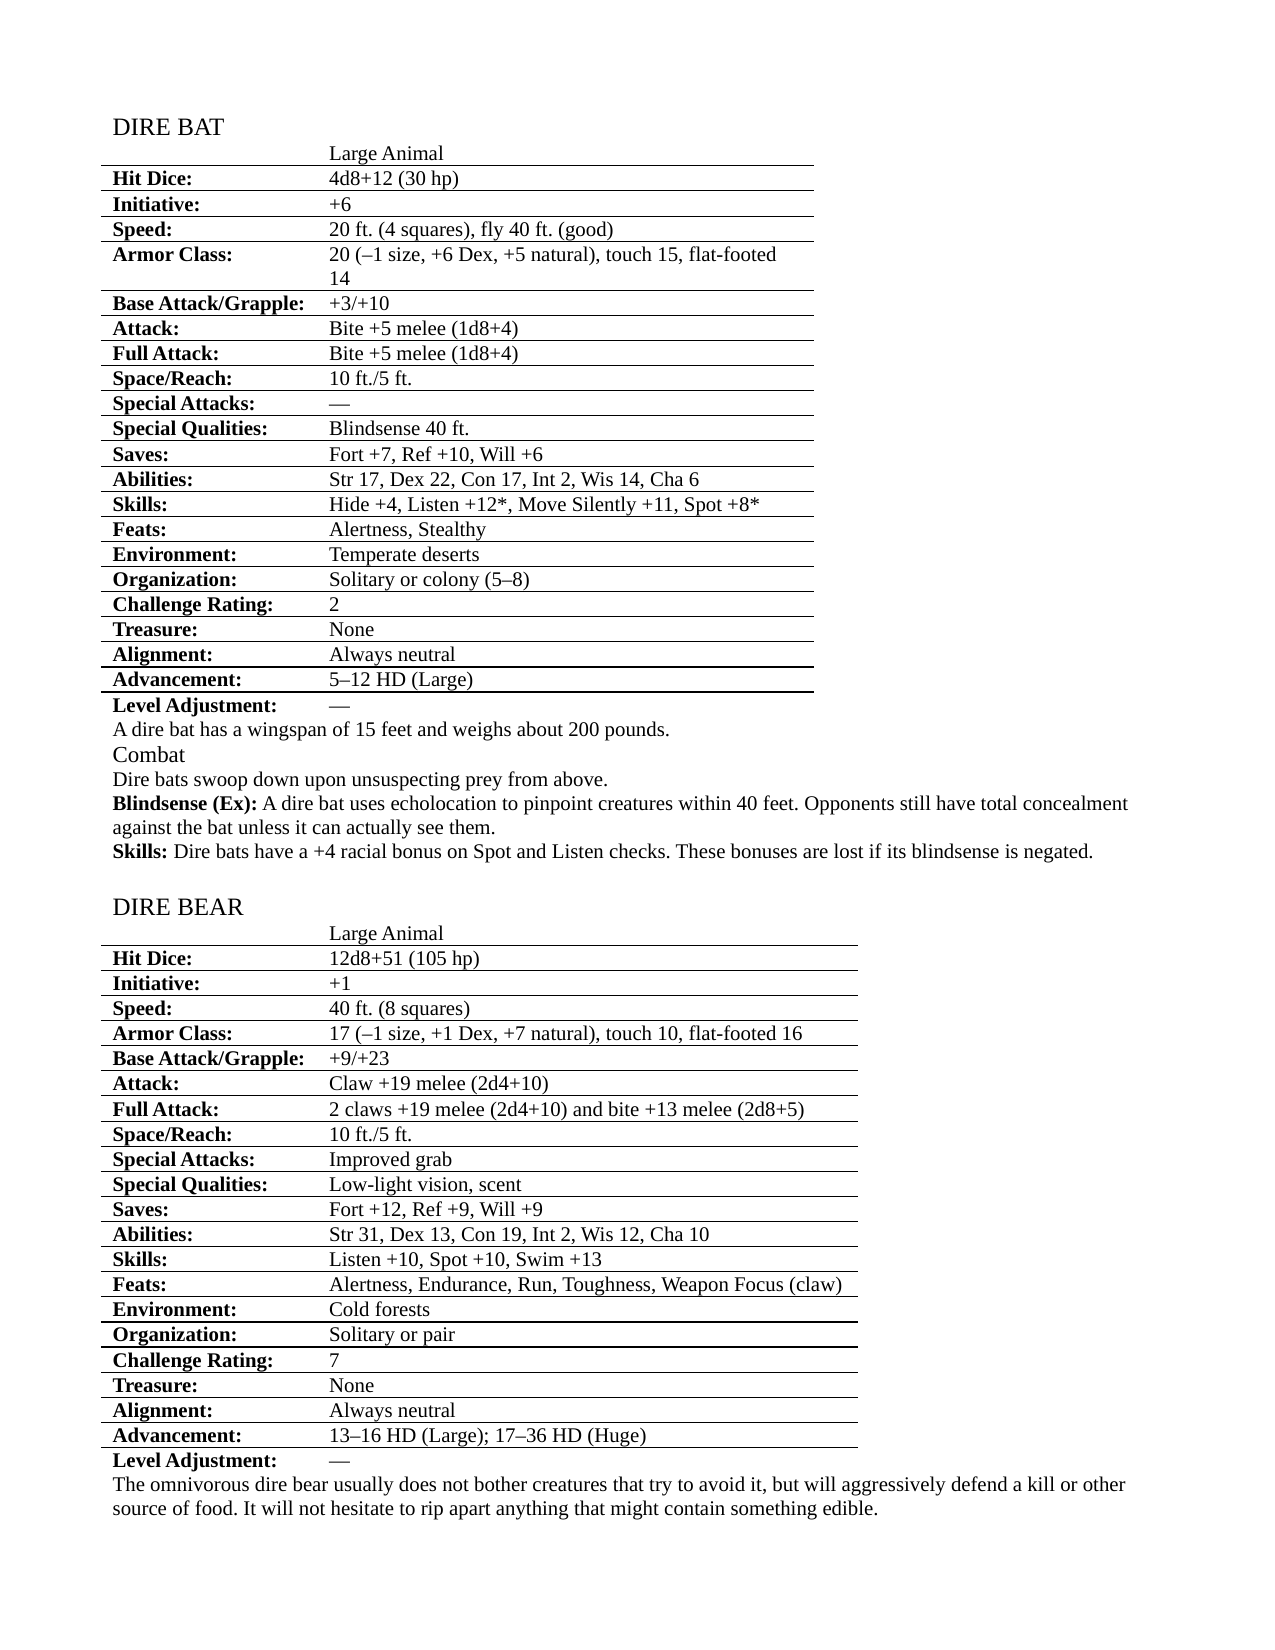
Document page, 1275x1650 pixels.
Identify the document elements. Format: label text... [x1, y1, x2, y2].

table_header [101, 141, 318, 165]
table_cell Base Attack/Grapple: [101, 291, 318, 315]
table_cell 2 claws +19 melee (2d4+10) and bite +13 melee (2d8+5) [318, 1096, 857, 1121]
table_cell Alignment: [101, 1398, 318, 1422]
table_cell +3/+10 [318, 291, 814, 315]
table_cell Organization: [101, 567, 318, 591]
table_cell Space/Reach: [101, 1122, 318, 1146]
table_cell Advancement: [101, 1423, 318, 1447]
text Skills: Dire bats have a +4 racial bonus on Spot and Listen checks. These bonuses are lost if its blindsense is negated. [112, 839, 1162, 863]
table_cell — [318, 693, 814, 717]
table_cell Special Attacks: [101, 1147, 318, 1171]
table_cell 17 (–1 size, +1 Dex, +7 natural), touch 10, flat-footed 16 [318, 1021, 857, 1045]
table_cell Special Qualities: [101, 416, 318, 440]
table_cell Hit Dice: [101, 166, 318, 190]
table_cell Initiative: [101, 191, 318, 216]
table_cell Always neutral [318, 1398, 857, 1422]
text Combat [112, 741, 1162, 767]
table_cell Str 31, Dex 13, Con 19, Int 2, Wis 12, Cha 10 [318, 1222, 857, 1246]
table_cell Environment: [101, 1297, 318, 1321]
table_cell Full Attack: [101, 341, 318, 365]
table_cell Saves: [101, 441, 318, 466]
table_cell Fort +7, Ref +10, Will +6 [318, 441, 814, 466]
table_cell Attack: [101, 316, 318, 340]
table_cell Treasure: [101, 617, 318, 641]
table_cell Special Attacks: [101, 391, 318, 415]
text DIRE BAT [112, 112, 1162, 141]
table_cell 20 ft. (4 squares), fly 40 ft. (good) [318, 217, 814, 241]
table_cell Feats: [101, 1272, 318, 1296]
table_cell Advancement: [101, 668, 318, 691]
table_cell Environment: [101, 542, 318, 566]
table_cell Treasure: [101, 1373, 318, 1397]
table_cell Speed: [101, 217, 318, 241]
table_cell Armor Class: [101, 242, 318, 290]
table_cell +9/+23 [318, 1046, 857, 1070]
table_cell None [318, 617, 814, 641]
table_cell Space/Reach: [101, 366, 318, 390]
table_header Large Animal [318, 141, 814, 165]
table_cell Level Adjustment: [101, 1448, 318, 1472]
table_cell Cold forests [318, 1297, 857, 1321]
text Dire bats swoop down upon unsuspecting prey from above. [112, 767, 1162, 791]
table_cell Speed: [101, 996, 318, 1020]
table_cell Hide +4, Listen +12*, Move Silently +11, Spot +8* [318, 492, 814, 516]
table_cell Fort +12, Ref +9, Will +9 [318, 1197, 857, 1221]
table_cell — [318, 1448, 857, 1472]
table_cell None [318, 1373, 857, 1397]
table_cell Attack: [101, 1071, 318, 1095]
text Blindsense (Ex): A dire bat uses echolocation to pinpoint creatures within 40 feet. Opponents still have total concealment against the bat unless it can actually see them. [112, 791, 1162, 839]
table_cell Always neutral [318, 642, 814, 666]
table_cell 4d8+12 (30 hp) [318, 166, 814, 190]
table_cell Improved grab [318, 1147, 857, 1171]
text DIRE BEAR [112, 892, 1162, 921]
text The omnivorous dire bear usually does not bother creatures that try to avoid it, but will aggressively defend a kill or other source of food. It will not hesitate to rip apart anything that might contain something edible. [112, 1472, 1162, 1520]
table_cell Special Qualities: [101, 1172, 318, 1196]
table_cell +1 [318, 971, 857, 995]
table_header [101, 921, 318, 945]
table_cell 5–12 HD (Large) [318, 668, 814, 691]
table_cell Level Adjustment: [101, 693, 318, 717]
table_cell 20 (–1 size, +6 Dex, +5 natural), touch 15, flat-footed 14 [318, 242, 814, 290]
table_cell Hit Dice: [101, 946, 318, 970]
table_cell Alignment: [101, 642, 318, 666]
table_cell 2 [318, 592, 814, 616]
table_cell Solitary or pair [318, 1323, 857, 1346]
table_cell Low-light vision, scent [318, 1172, 857, 1196]
table_cell Alertness, Stealthy [318, 517, 814, 541]
table_cell Blindsense 40 ft. [318, 416, 814, 440]
table_cell Saves: [101, 1197, 318, 1221]
table_cell — [318, 391, 814, 415]
table_cell 10 ft./5 ft. [318, 1122, 857, 1146]
table_cell Solitary or colony (5–8) [318, 567, 814, 591]
table_cell +6 [318, 191, 814, 216]
table_cell Challenge Rating: [101, 592, 318, 616]
table_cell Listen +10, Spot +10, Swim +13 [318, 1247, 857, 1271]
table_cell 10 ft./5 ft. [318, 366, 814, 390]
table_cell Abilities: [101, 1222, 318, 1246]
table_cell Bite +5 melee (1d8+4) [318, 341, 814, 365]
table_cell Feats: [101, 517, 318, 541]
table_cell Bite +5 melee (1d8+4) [318, 316, 814, 340]
table_cell Armor Class: [101, 1021, 318, 1045]
table_cell Alertness, Endurance, Run, Toughness, Weapon Focus (claw) [318, 1272, 857, 1296]
table_cell Initiative: [101, 971, 318, 995]
table_cell Claw +19 melee (2d4+10) [318, 1071, 857, 1095]
table_cell Str 17, Dex 22, Con 17, Int 2, Wis 14, Cha 6 [318, 467, 814, 491]
table_cell Skills: [101, 492, 318, 516]
table_header Large Animal [318, 921, 857, 945]
table_cell 40 ft. (8 squares) [318, 996, 857, 1020]
table_cell Organization: [101, 1323, 318, 1346]
table_cell Full Attack: [101, 1096, 318, 1121]
table_cell Abilities: [101, 467, 318, 491]
text A dire bat has a wingspan of 15 feet and weighs about 200 pounds. [112, 717, 1162, 741]
table_cell Challenge Rating: [101, 1348, 318, 1372]
table_cell Skills: [101, 1247, 318, 1271]
table_cell 12d8+51 (105 hp) [318, 946, 857, 970]
table_cell Base Attack/Grapple: [101, 1046, 318, 1070]
table_cell 13–16 HD (Large); 17–36 HD (Huge) [318, 1423, 857, 1447]
table_cell 7 [318, 1348, 857, 1372]
table_cell Temperate deserts [318, 542, 814, 566]
